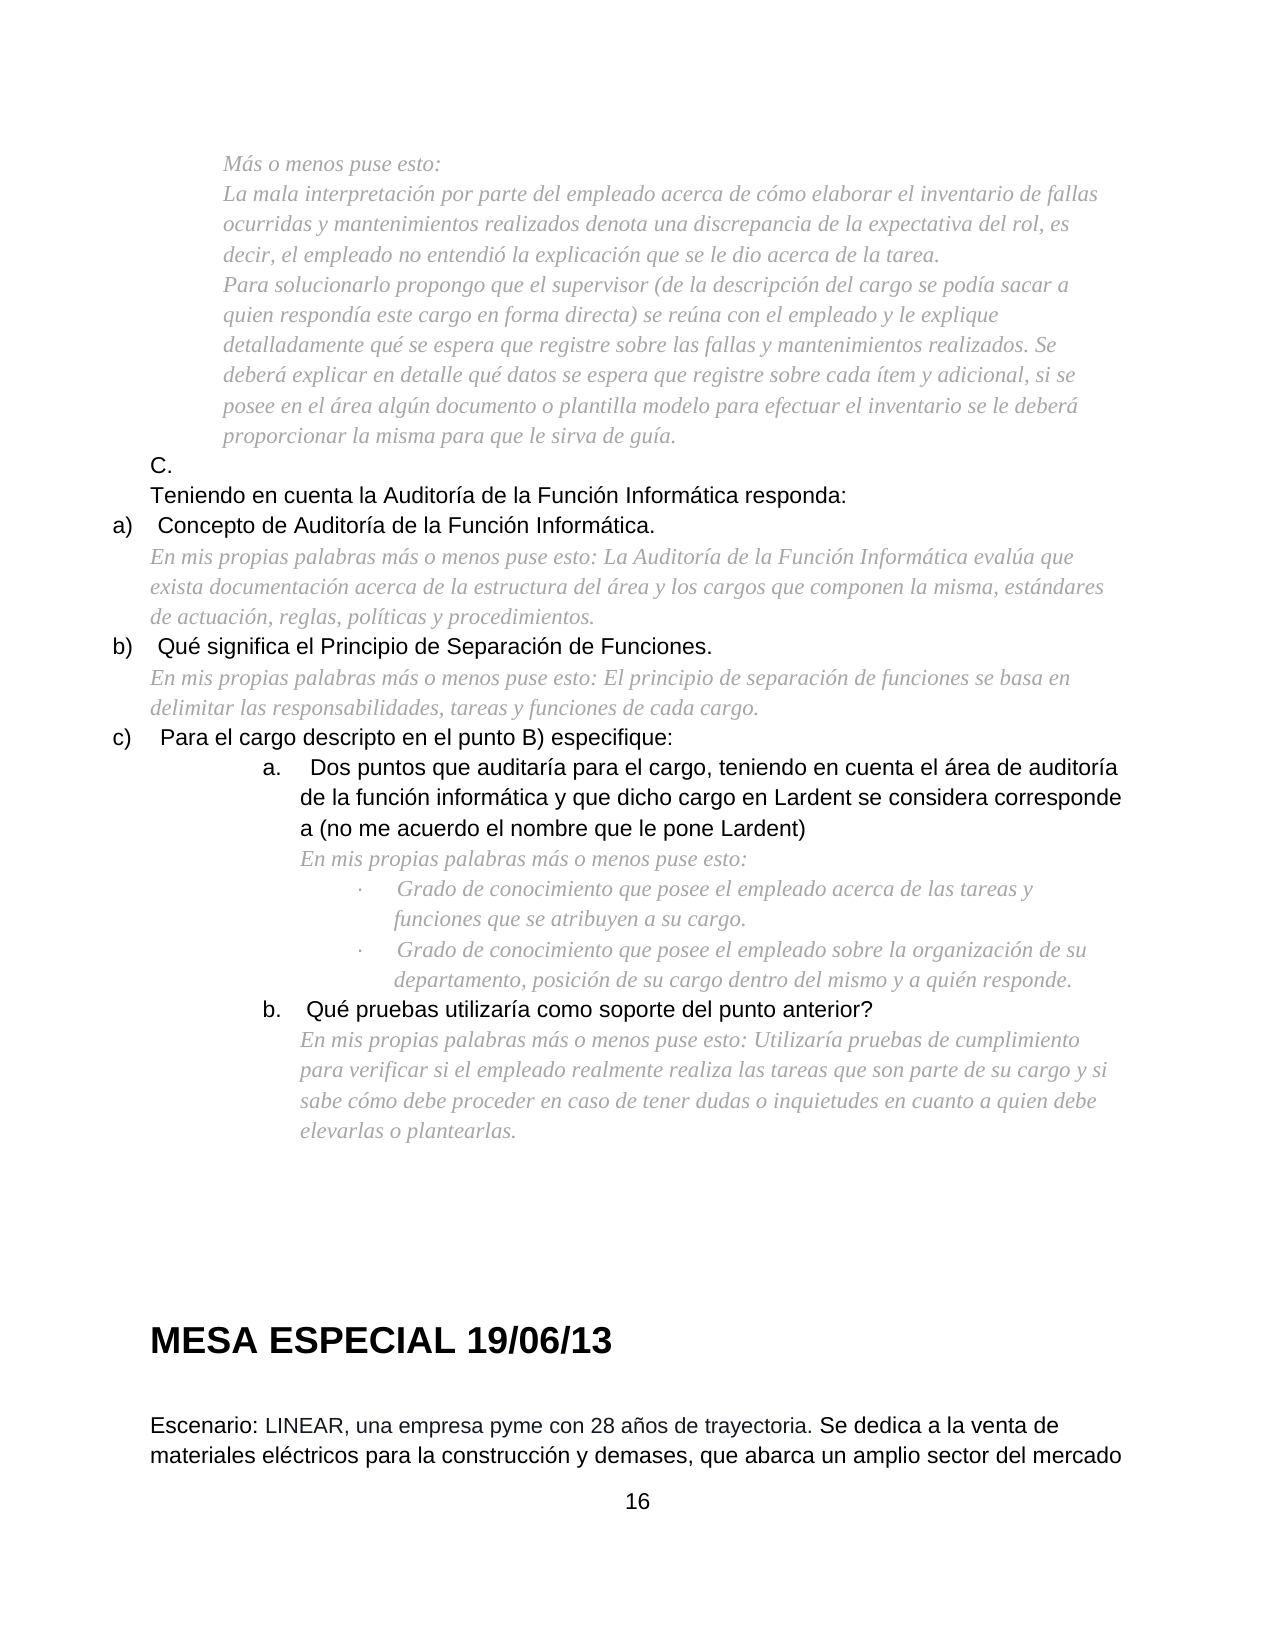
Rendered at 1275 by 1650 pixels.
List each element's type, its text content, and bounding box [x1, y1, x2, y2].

text · Grado de conocimiento que posee el empleado sobre la organización de su departamento, posición de su cargo dentro del mismo y a quién responde. [356, 936, 1125, 992]
text C. [150, 452, 1125, 478]
text La mala interpretación por parte del empleado acerca de cómo elaborar el inventario de fallas ocurridas y mantenimientos realizados denota una discrepancia de la expectativa del rol, es decir, el empleado no entendió la explicación que se le dio acerca de la tarea. [223, 180, 1125, 267]
text · Grado de conocimiento que posee el empleado acerca de las tareas y funciones que se atribuyen a su cargo. [356, 875, 1125, 932]
text Para solucionarlo propongo que el supervisor (de la descripción del cargo se podía sacar a quien respondía este cargo en forma directa) se reúna con el empleado y le explique detalladamente qué se espera que registre sobre las fallas y mantenimientos realizados. Se deberá explicar en detalle qué datos se espera que registre sobre cada ítem y adicional, si se posee en el área algún documento o plantilla modelo para efectuar el inventario se le deberá proporcionar la misma para que le sirva de guía. [223, 271, 1125, 448]
text Más o menos puse esto: [223, 150, 1125, 176]
text b) Qué significa el Principio de Separación de Funciones. [112, 633, 1125, 660]
text En mis propias palabras más o menos puse esto: El principio de separación de funciones se basa en delimitar las responsabilidades, tareas y funciones de cada cargo. [150, 663, 1125, 720]
text Teniendo en cuenta la Auditoría de la Función Informática responda: [150, 482, 1125, 509]
text Escenario: LINEAR, una empresa pyme con 28 años de trayectoria. Se dedica a la venta de materiales eléctricos para la construcción y demases, que abarca un amplio sector del mercado [150, 1412, 1125, 1469]
text En mis propias palabras más o menos puse esto: [300, 845, 1125, 871]
text En mis propias palabras más o menos puse esto: La Auditoría de la Función Informática evalúa que exista documentación acerca de la estructura del área y los cargos que componen la misma, estándares de actuación, reglas, políticas y procedimientos. [150, 543, 1125, 629]
text b. Qué pruebas utilizaría como soporte del punto anterior? [262, 996, 1125, 1022]
text En mis propias palabras más o menos puse esto: Utilizaría pruebas de cumplimiento para verificar si el empleado realmente realiza las tareas que son parte de su cargo y si sabe cómo debe proceder en caso de tener dudas o inquietudes en cuanto a quien debe elevarlas o plantearlas. [300, 1026, 1125, 1143]
text a) Concepto de Auditoría de la Función Informática. [112, 512, 1125, 539]
text c) Para el cargo descripto en el punto B) especifique: [112, 724, 1125, 750]
text a. Dos puntos que auditaría para el cargo, teniendo en cuenta el área de auditoría de la función informática y que dicho cargo en Lardent se considera corresponde a (no me acuerdo el nombre que le pone Lardent) [262, 754, 1125, 841]
subtitle MESA ESPECIAL 19/06/13 [150, 1318, 1125, 1361]
